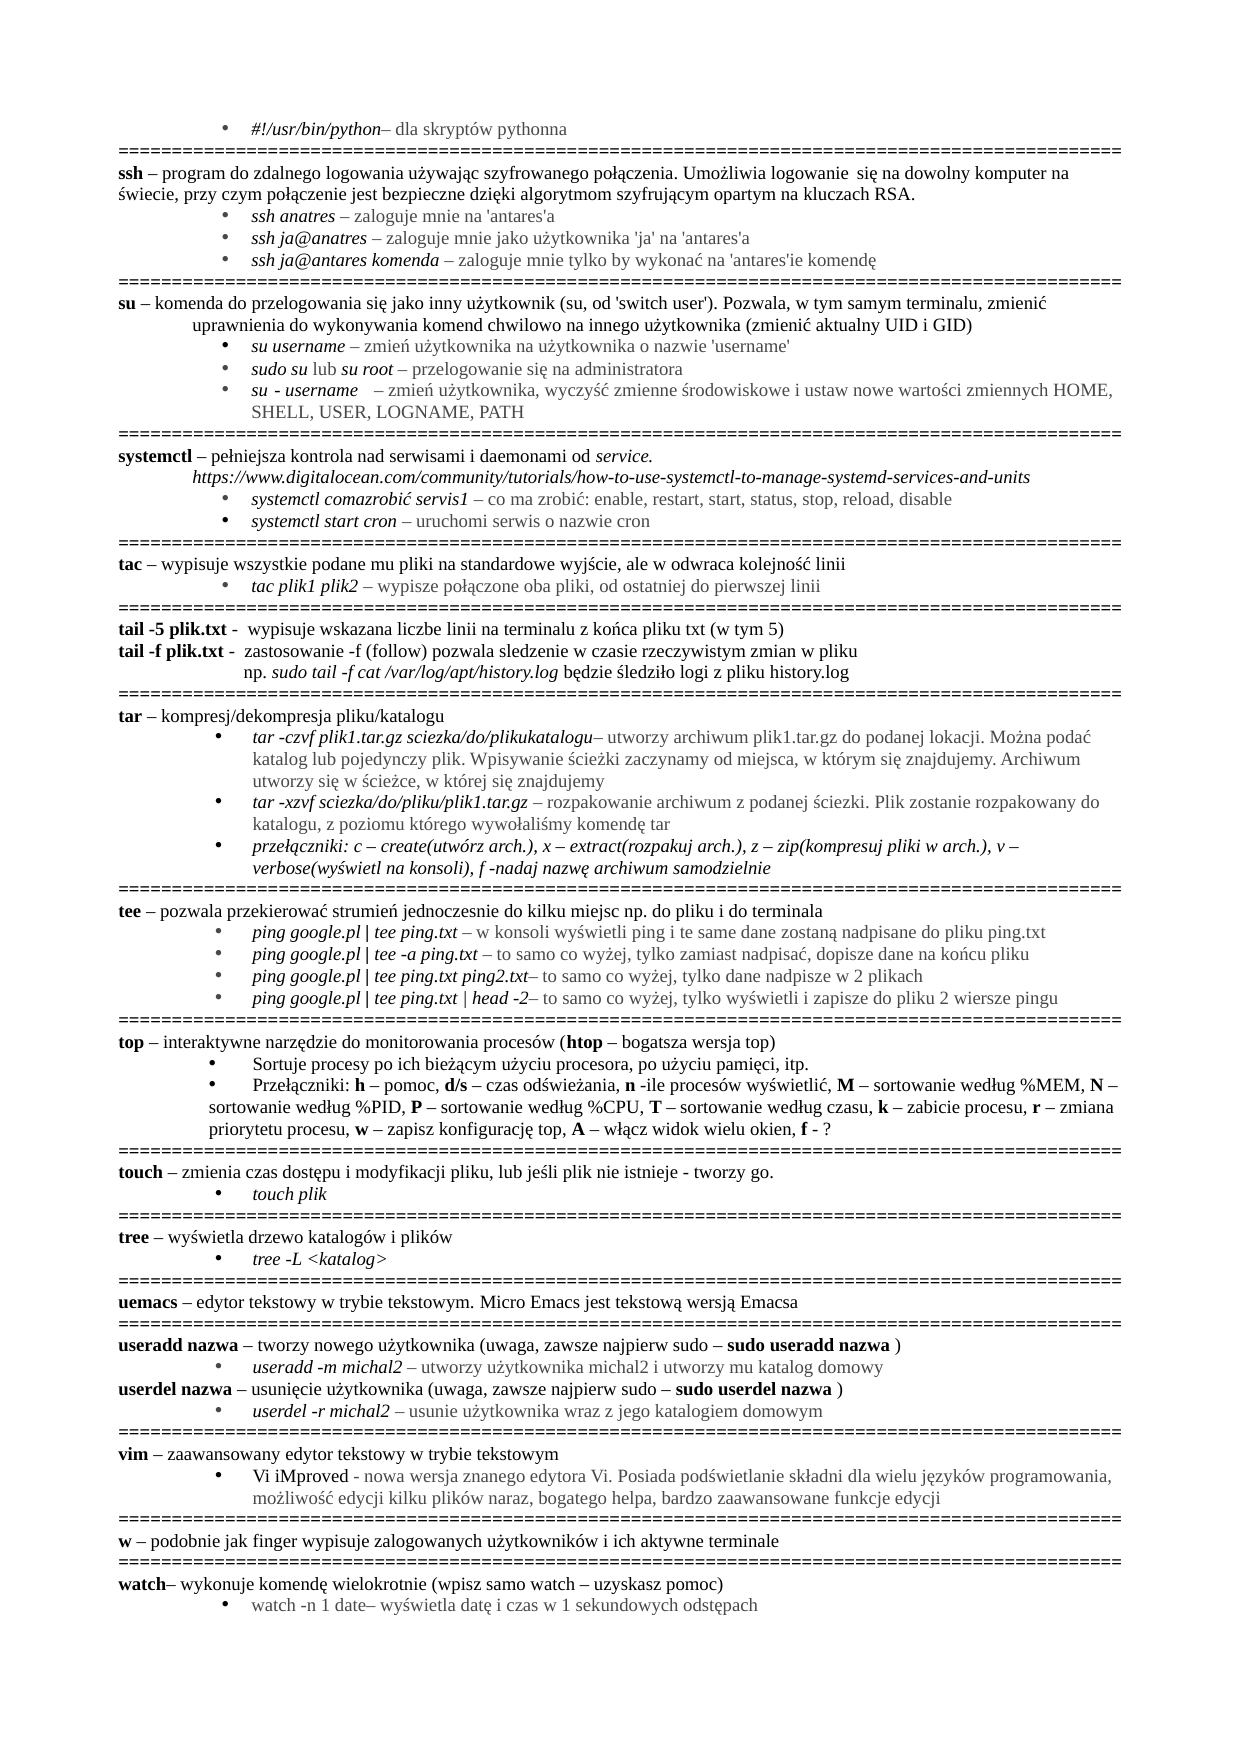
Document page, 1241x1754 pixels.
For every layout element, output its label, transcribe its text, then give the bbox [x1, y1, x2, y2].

subtitle userdel nazwa – usunięcie użytkownika (uwaga, zawsze najpierw sudo – sudo userdel nazwa ) [118, 1378, 1122, 1399]
subtitle ssh – program do zdalnego logowania używając szyfrowanego połączenia. Umożliwia logowanie się na dowolny komputer na świecie, przy czym połączenie jest bezpieczne dzięki algorytmom szyfrującym opartym na kluczach RSA. [118, 162, 1122, 205]
list sudo su lub su root – przelogowanie się na administratora [222, 357, 1122, 379]
list tar -czvf plik1.tar.gz sciezka/do/plikukatalogu– utworzy archiwum plik1.tar.gz do podanej lokacji. Można podać katalog lub pojedynczy plik. Wpisywanie ścieżki zaczynamy od miejsca, w którym się znajdujemy. Archiwum utworzy się w ścieżce, w której się znajdujemy [215, 726, 1122, 791]
list tar -xzvf sciezka/do/pliku/plik1.tar.gz – rozpakowanie archiwum z podanej ściezki. Plik zostanie rozpakowany do katalogu, z poziomu którego wywołaliśmy komendę tar [215, 791, 1122, 835]
subtitle uemacs – edytor tekstowy w trybie tekstowym. Micro Emacs jest tekstową wersją Emacsa [118, 1291, 1122, 1313]
list ssh ja@antares komenda – zaloguje mnie tylko by wykonać na 'antares'ie komendę [222, 249, 1122, 271]
list ssh anatres – zaloguje mnie na 'antares'a [222, 205, 1122, 227]
list tac plik1 plik2 – wypisze połączone oba pliki, od ostatniej do pierwszej linii [222, 575, 1122, 597]
list ==============================================================================================vim – zaawansowany edytor tekstowy w trybie tekstowym [118, 1421, 1122, 1464]
list ping google.pl | tee ping.txt – w konsoli wyświetli ping i te same dane zostaną nadpisane do pliku ping.txt [215, 921, 1122, 943]
subtitle tree – wyświetla drzewo katalogów i plików [118, 1226, 1122, 1248]
list useradd -m michal2 – utworzy użytkownika michal2 i utworzy mu katalog domowy [215, 1356, 1122, 1378]
list #!/usr/bin/python– dla skryptów pythonna [222, 118, 1122, 140]
list ============================================================================================== [118, 1313, 1122, 1334]
list su - username – zmień użytkownika, wyczyść zmienne środowiskowe i ustaw nowe wartości zmiennych HOME, SHELL, USER, LOGNAME, PATH [222, 379, 1122, 423]
list ============================================================================================== [118, 271, 1122, 292]
list ping google.pl | tee ping.txt | head -2– to samo co wyżej, tylko wyświetli i zapisze do pliku 2 wiersze pingu [215, 987, 1122, 1009]
list ============================================================================================== [118, 1009, 1122, 1031]
subtitle systemctl – pełniejsza kontrola nad serwisami i daemonami od service. [118, 444, 1122, 466]
list przełączniki: c – create(utwórz arch.), x – extract(rozpakuj arch.), z – zip(kompresuj pliki w arch.), v – verbose(wyświetl na konsoli), f -nadaj nazwę archiwum samodzielnie [215, 835, 1122, 878]
list ============================================================================================== [118, 1508, 1122, 1530]
list ============================================================================================== [118, 1139, 1122, 1161]
list ping google.pl | tee -a ping.txt – to samo co wyżej, tylko zamiast nadpisać, dopisze dane na końcu pliku [215, 943, 1122, 965]
list ============================================================================================== [118, 423, 1122, 444]
list ============================================================================================== [118, 1270, 1122, 1291]
list ============================================================================================== [118, 1551, 1122, 1573]
list https://www.digitalocean.com/community/tutorials/how-to-use-systemctl-to-manage-systemd-services-and-units [118, 466, 1122, 488]
list ping google.pl | tee ping.txt ping2.txt– to samo co wyżej, tylko dane nadpisze w 2 plikach [215, 965, 1122, 987]
subtitle su – komenda do przelogowania się jako inny użytkownik (su, od 'switch user'). Pozwala, w tym samym terminalu, zmienić uprawnienia do wykonywania komend chwilowo na innego użytkownika (zmienić aktualny UID i GID) [118, 292, 1122, 335]
list useradd nazwa – tworzy nowego użytkownika (uwaga, zawsze najpierw sudo – sudo useradd nazwa ) [118, 1334, 1122, 1356]
subtitle w – podobnie jak finger wypisuje zalogowanych użytkowników i ich aktywne terminale [118, 1530, 1122, 1551]
subtitle watch– wykonuje komendę wielokrotnie (wpisz samo watch – uzyskasz pomoc) [118, 1573, 1122, 1594]
list touch plik [215, 1183, 1122, 1204]
subtitle np. sudo tail -f cat /var/log/apt/history.log będzie śledziło logi z pliku history.log [118, 661, 1122, 683]
list tree -L <katalog> [215, 1248, 1122, 1270]
list możliwość edycji kilku plików naraz, bogatego helpa, bardzo zaawansowane funkcje edycji [215, 1487, 1122, 1508]
subtitle top – interaktywne narzędzie do monitorowania procesów (htop – bogatsza wersja top) [118, 1031, 1122, 1052]
subtitle tee – pozwala przekierować strumień jednoczesnie do kilku miejsc np. do pliku i do terminala [118, 900, 1122, 921]
list ============================================================================================== [118, 683, 1122, 704]
list Sortuje procesy po ich bieżącym użyciu procesora, po użyciu pamięci, itp. [208, 1052, 1122, 1074]
subtitle tail -f plik.txt - zastosowanie -f (follow) pozwala sledzenie w czasie rzeczywistym zmian w pliku [118, 640, 1122, 661]
list systemctl start cron – uruchomi serwis o nazwie cron [222, 509, 1122, 532]
list ============================================================================================== [118, 597, 1122, 618]
list Przełączniki: h – pomoc, d/s – czas odświeżania, n -ile procesów wyświetlić, M – sortowanie według %MEM, N – sortowanie według %PID, P – sortowanie według %CPU, T – sortowanie według czasu, k – zabicie procesu, r – zmiana priorytetu procesu, w – zapisz konfigurację top, A – włącz widok wielu okien, f - ? [208, 1074, 1122, 1139]
list ssh ja@anatres – zaloguje mnie jako użytkownika 'ja' na 'antares'a [222, 227, 1122, 249]
list ============================================================================================== [118, 140, 1122, 162]
list ============================================================================================== [118, 878, 1122, 900]
list ============================================================================================== [118, 532, 1122, 553]
list systemctl comazrobić servis1 – co ma zrobić: enable, restart, start, status, stop, reload, disable [222, 488, 1122, 509]
subtitle tail -5 plik.txt - wypisuje wskazana liczbe linii na terminalu z końca pliku txt (w tym 5) [118, 618, 1122, 640]
list userdel -r michal2 – usunie użytkownika wraz z jego katalogiem domowym [215, 1399, 1122, 1421]
subtitle tar – kompresj/dekompresja pliku/katalogu [118, 704, 1122, 726]
list watch -n 1 date– wyświetla datę i czas w 1 sekundowych odstępach [222, 1594, 1122, 1616]
subtitle tac – wypisuje wszystkie podane mu pliki na standardowe wyjście, ale w odwraca kolejność linii [118, 553, 1122, 575]
list su username – zmień użytkownika na użytkownika o nazwie 'username' [222, 335, 1122, 357]
list ============================================================================================== [118, 1204, 1122, 1226]
subtitle touch – zmienia czas dostępu i modyfikacji pliku, lub jeśli plik nie istnieje - tworzy go. [118, 1161, 1122, 1183]
list Vi iMproved - nowa wersja znanego edytora Vi. Posiada podświetlanie składni dla wielu języków programowania, [215, 1464, 1122, 1487]
